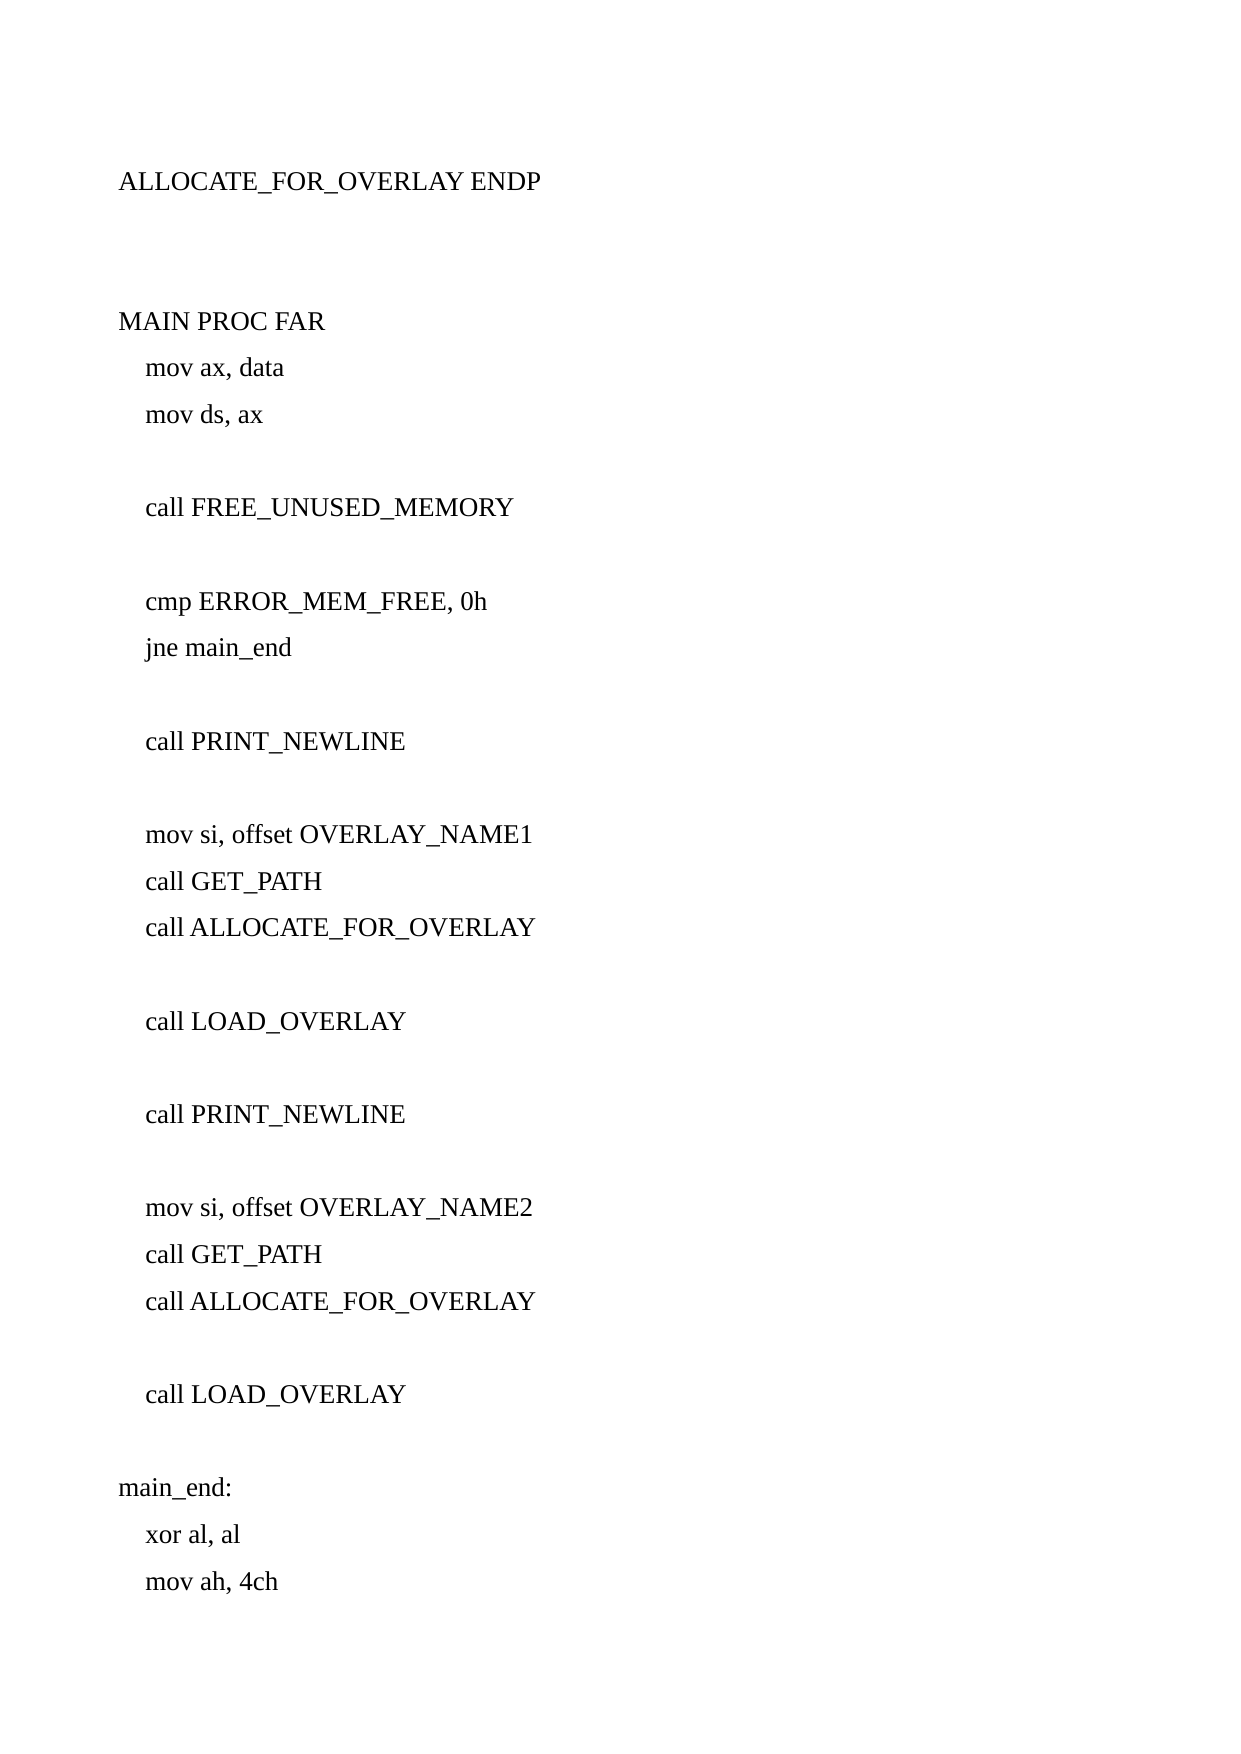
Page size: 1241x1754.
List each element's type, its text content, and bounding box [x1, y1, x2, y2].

text jne main_end [118, 631, 1122, 663]
text call LOAD_OVERLAY [118, 1378, 1122, 1409]
text call ALLOCATE_FOR_OVERLAY [118, 1285, 1122, 1316]
text call PRINT_NEWLINE [118, 1098, 1122, 1129]
text main_end: [118, 1471, 1122, 1503]
text call GET_PATH [118, 865, 1122, 896]
text mov ds, ax [118, 398, 1122, 429]
text mov si, offset OVERLAY_NAME1 [118, 818, 1122, 849]
text xor al, al [118, 1518, 1122, 1549]
text mov ax, data [118, 351, 1122, 383]
text call FREE_UNUSED_MEMORY [118, 491, 1122, 523]
text mov si, offset OVERLAY_NAME2 [118, 1191, 1122, 1223]
text mov ah, 4ch [118, 1565, 1122, 1596]
text call LOAD_OVERLAY [118, 1005, 1122, 1036]
text ALLOCATE_FOR_OVERLAY ENDP [118, 165, 1122, 196]
text call GET_PATH [118, 1238, 1122, 1269]
text call ALLOCATE_FOR_OVERLAY [118, 911, 1122, 943]
text MAIN PROC FAR [118, 305, 1122, 336]
text cmp ERROR_MEM_FREE, 0h [118, 585, 1122, 616]
text call PRINT_NEWLINE [118, 725, 1122, 756]
